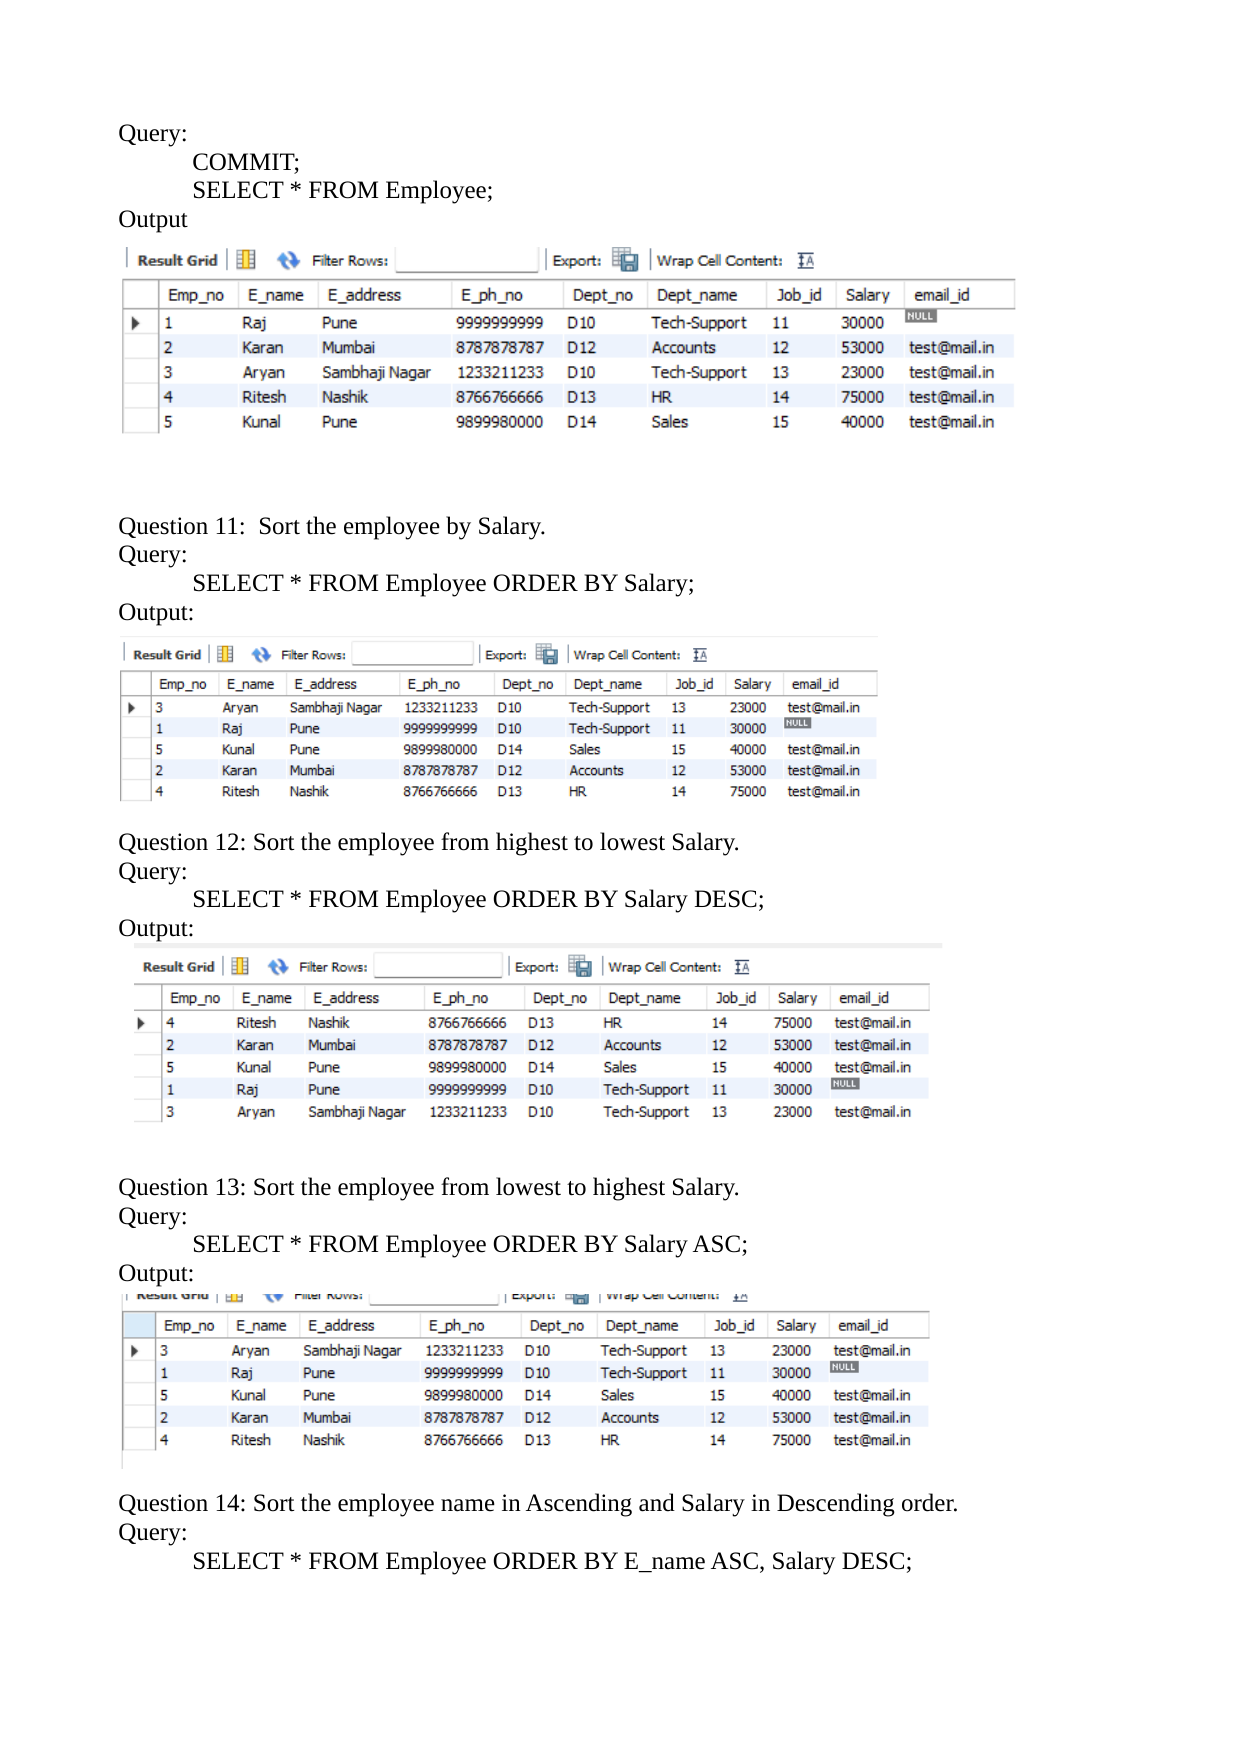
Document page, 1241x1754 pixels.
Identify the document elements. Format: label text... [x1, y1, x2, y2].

text Question 14: Sort the employee name in Ascending and Salary in Descending order. Query: [118, 1488, 1122, 1546]
text SELECT * FROM Employee ORDER BY Salary; Output: [118, 568, 1122, 626]
picture [122, 247, 1017, 454]
picture [121, 1294, 935, 1469]
text SELECT * FROM Employee ORDER BY Salary ASC; Output: [118, 1229, 1122, 1287]
text Query: [118, 856, 1122, 884]
text Question 12: Sort the employee from highest to lowest Salary. [118, 827, 1122, 856]
text Output [118, 204, 1122, 233]
text SELECT * FROM Employee ORDER BY E_name ASC, Salary DESC; [118, 1546, 1122, 1603]
text Query: COMMIT; SELECT * FROM Employee; [118, 118, 1122, 204]
text Question 11: Sort the employee by Salary. Query: [118, 511, 1122, 568]
text SELECT * FROM Employee ORDER BY Salary DESC; Output: [118, 884, 1122, 999]
picture [120, 636, 878, 821]
text Question 13: Sort the employee from lowest to highest Salary. Query: [118, 1172, 1122, 1229]
picture [134, 943, 943, 1138]
